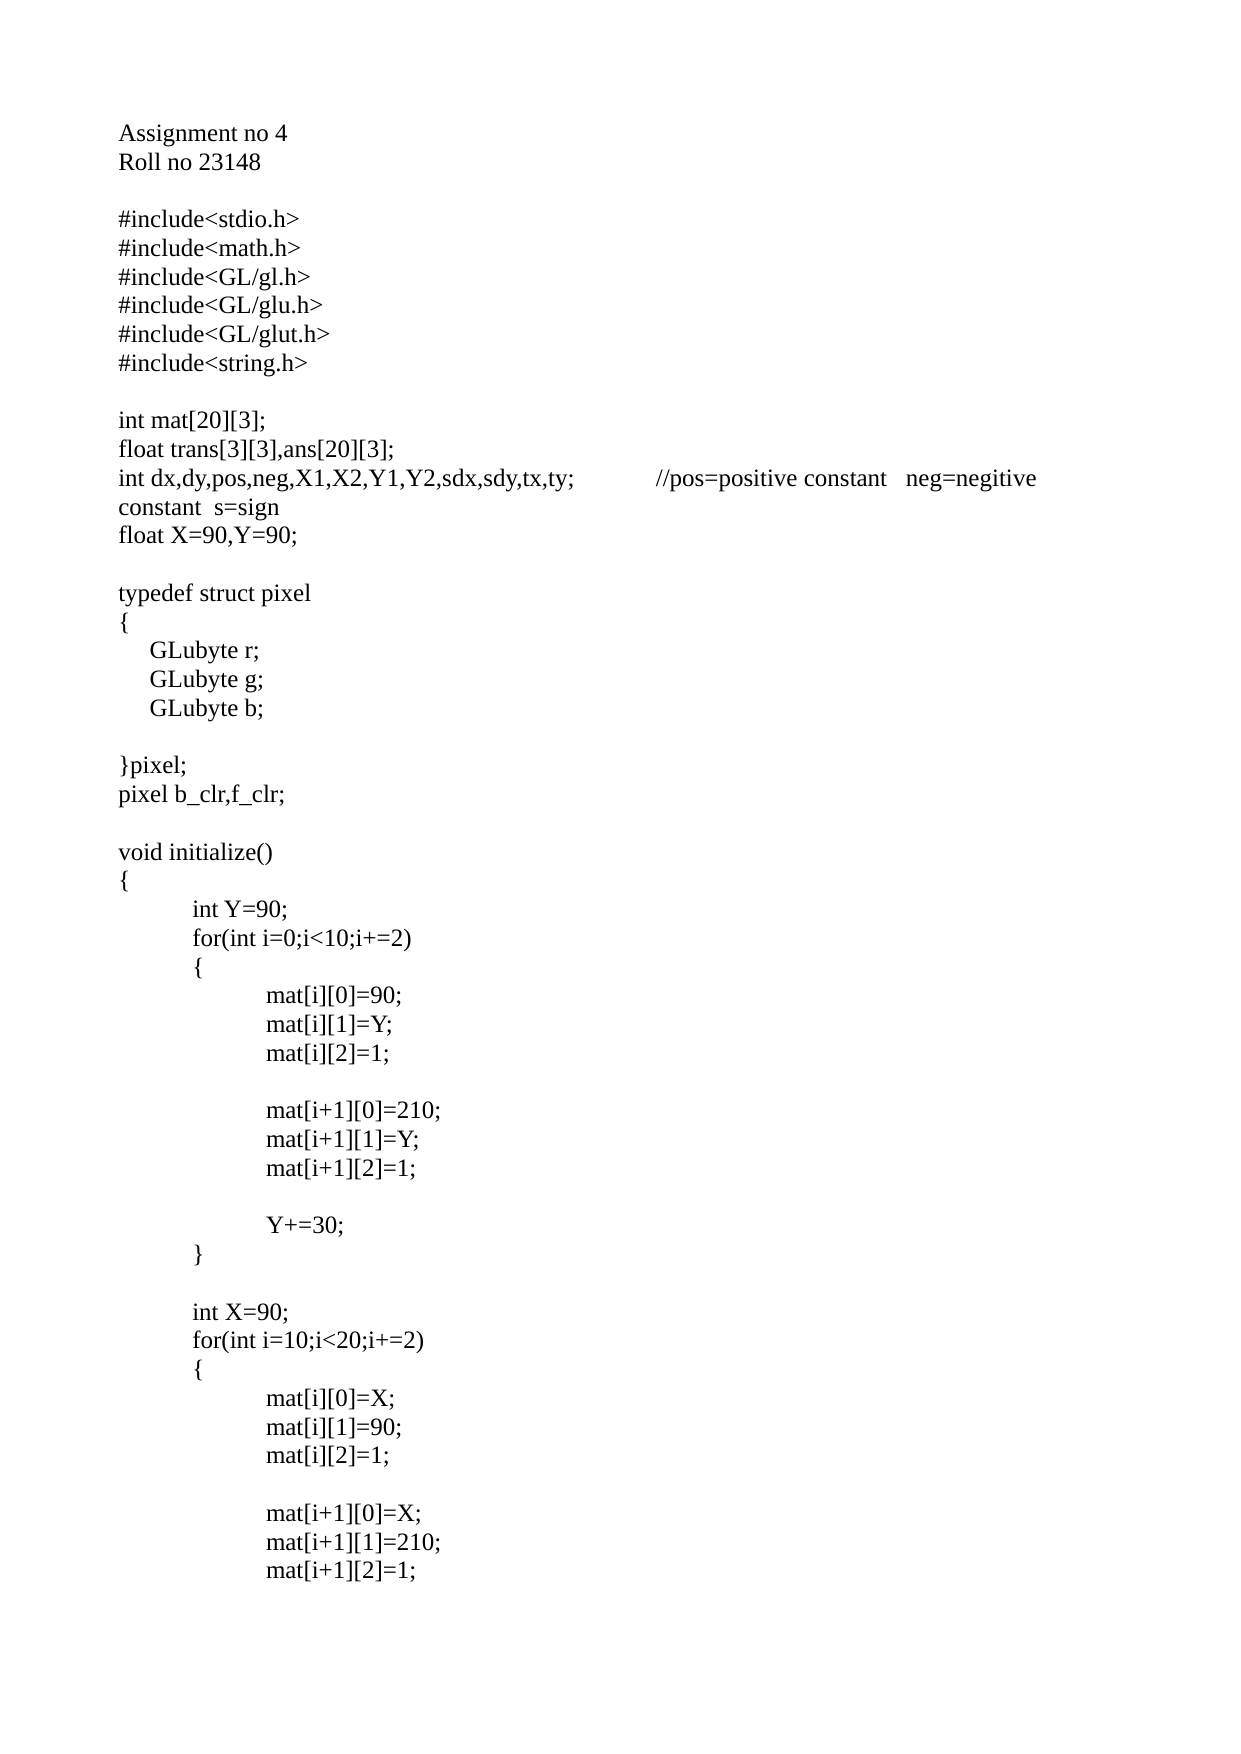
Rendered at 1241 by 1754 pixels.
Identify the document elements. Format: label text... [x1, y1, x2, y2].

text mat[i+1][0]=X; [118, 1498, 1122, 1527]
text float X=90,Y=90; [118, 521, 1122, 549]
text mat[i][0]=90; [118, 981, 1122, 1009]
text mat[i+1][2]=1; [118, 1153, 1122, 1182]
text mat[i+1][1]=Y; [118, 1124, 1122, 1153]
text mat[i][0]=X; [118, 1383, 1122, 1412]
text for(int i=10;i<20;i+=2) [118, 1326, 1122, 1354]
text mat[i][1]=90; [118, 1412, 1122, 1441]
text { [118, 1354, 1122, 1383]
text for(int i=0;i<10;i+=2) [118, 923, 1122, 952]
text mat[i][2]=1; [118, 1038, 1122, 1067]
text #include<math.h> [118, 233, 1122, 262]
text #include<GL/glut.h> [118, 319, 1122, 348]
text mat[i+1][2]=1; [118, 1556, 1122, 1584]
text { [118, 607, 1122, 636]
text GLubyte b; [118, 693, 1122, 722]
text GLubyte g; [118, 664, 1122, 693]
text mat[i][2]=1; [118, 1441, 1122, 1469]
text }pixel; [118, 751, 1122, 779]
text int dx,dy,pos,neg,X1,X2,Y1,Y2,sdx,sdy,tx,ty; //pos=positive constant neg=negitive constant s=sign [118, 463, 1122, 521]
text Y+=30; [118, 1211, 1122, 1239]
text mat[i+1][1]=210; [118, 1527, 1122, 1556]
text #include<GL/gl.h> [118, 262, 1122, 291]
text mat[i+1][0]=210; [118, 1096, 1122, 1124]
text int Y=90; [118, 894, 1122, 923]
text int mat[20][3]; [118, 406, 1122, 434]
text #include<stdio.h> [118, 204, 1122, 233]
text { [118, 866, 1122, 894]
text mat[i][1]=Y; [118, 1009, 1122, 1038]
text } [118, 1239, 1122, 1268]
text typedef struct pixel [118, 578, 1122, 607]
text { [118, 952, 1122, 981]
text #include<string.h> [118, 348, 1122, 377]
text void initialize() [118, 837, 1122, 866]
text Assignment no 4 [118, 118, 1122, 147]
text float trans[3][3],ans[20][3]; [118, 434, 1122, 463]
text pixel b_clr,f_clr; [118, 779, 1122, 808]
text Roll no 23148 [118, 147, 1122, 176]
text int X=90; [118, 1297, 1122, 1326]
text GLubyte r; [118, 636, 1122, 664]
text #include<GL/glu.h> [118, 291, 1122, 319]
